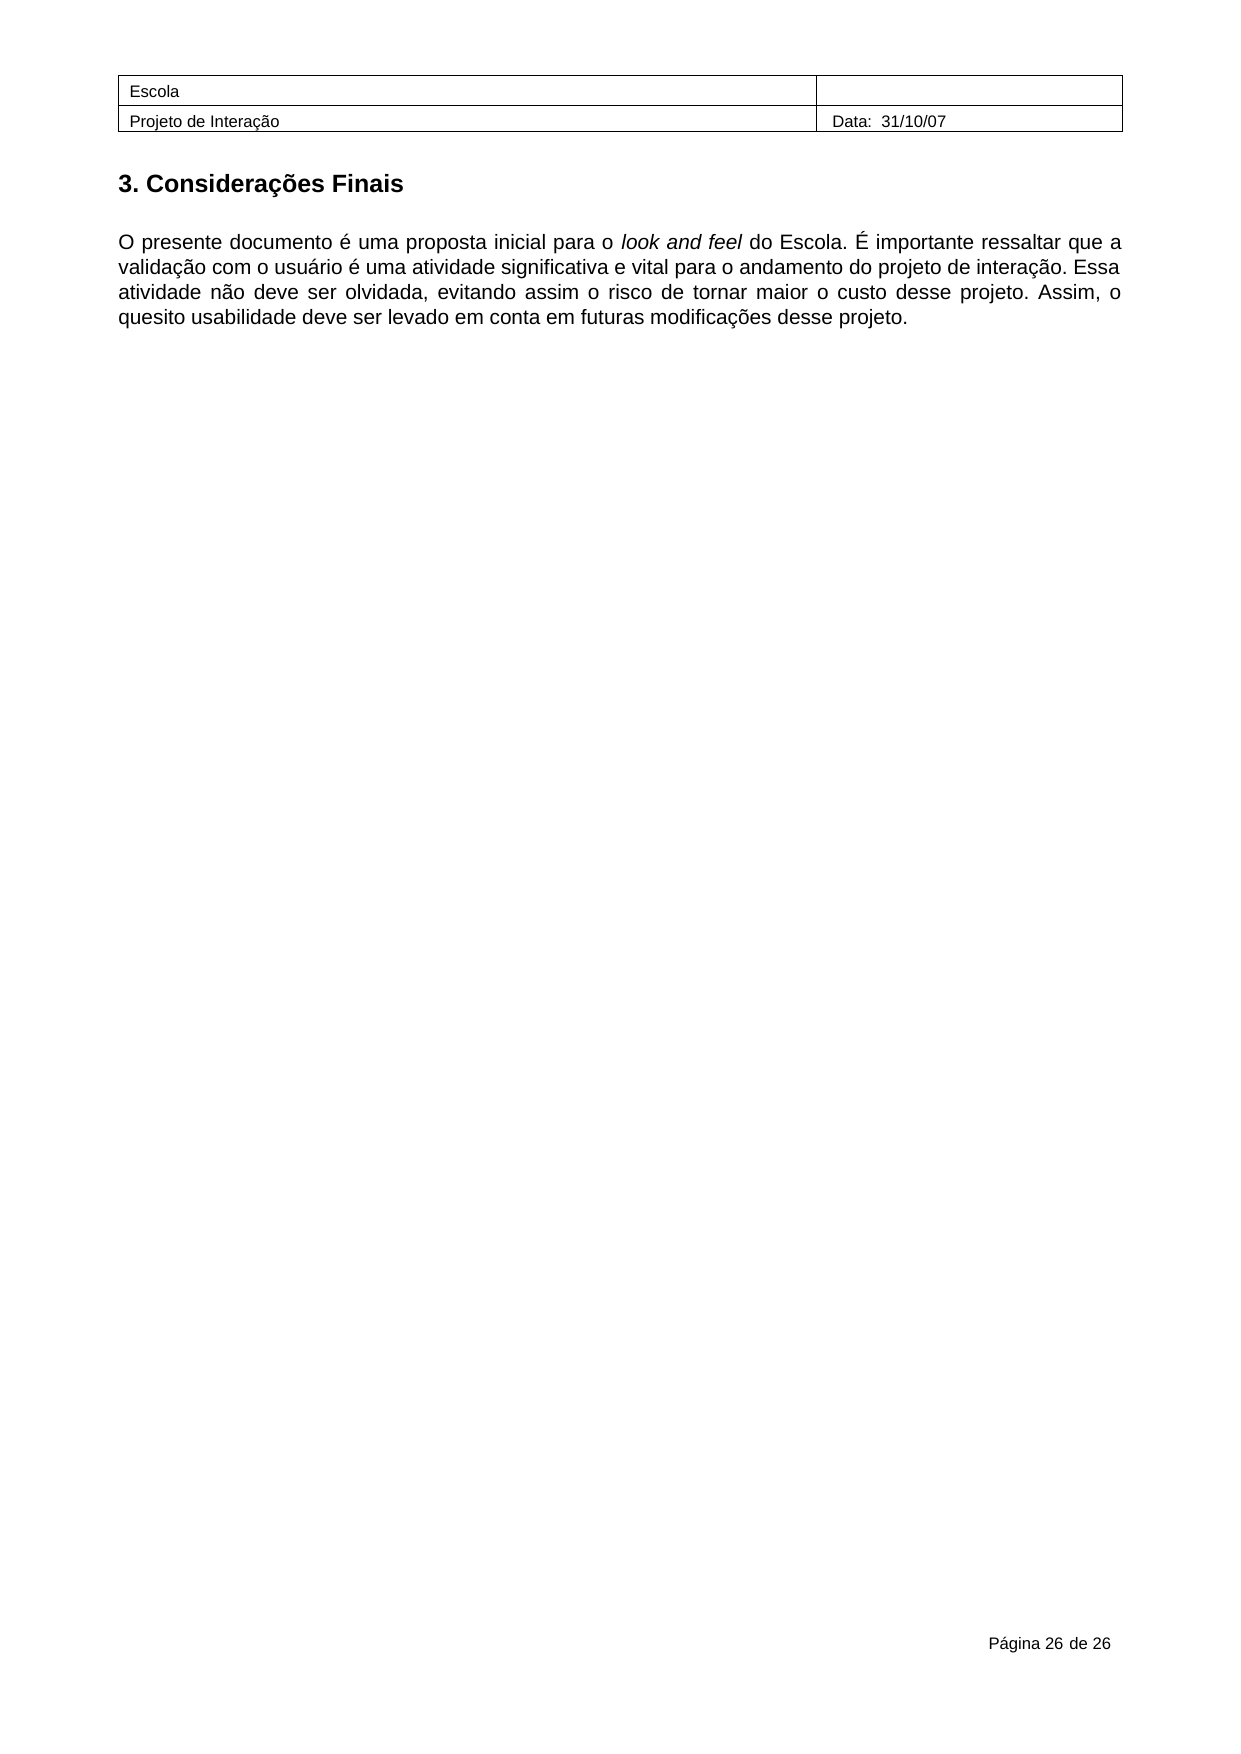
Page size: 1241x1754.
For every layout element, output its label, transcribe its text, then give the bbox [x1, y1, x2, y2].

subtitle Considerações Finais [118, 170, 1122, 198]
text O presente documento é uma proposta inicial para o look and feel do Escola. É importante ressaltar que a validação com o usuário é uma atividade significativa e vital para o andamento do projeto de interação. Essa atividade não deve ser olvidada, evitando assim o risco de tornar maior o custo desse projeto. Assim, o quesito usabilidade deve ser levado em conta em futuras modificações desse projeto. [118, 229, 1122, 329]
